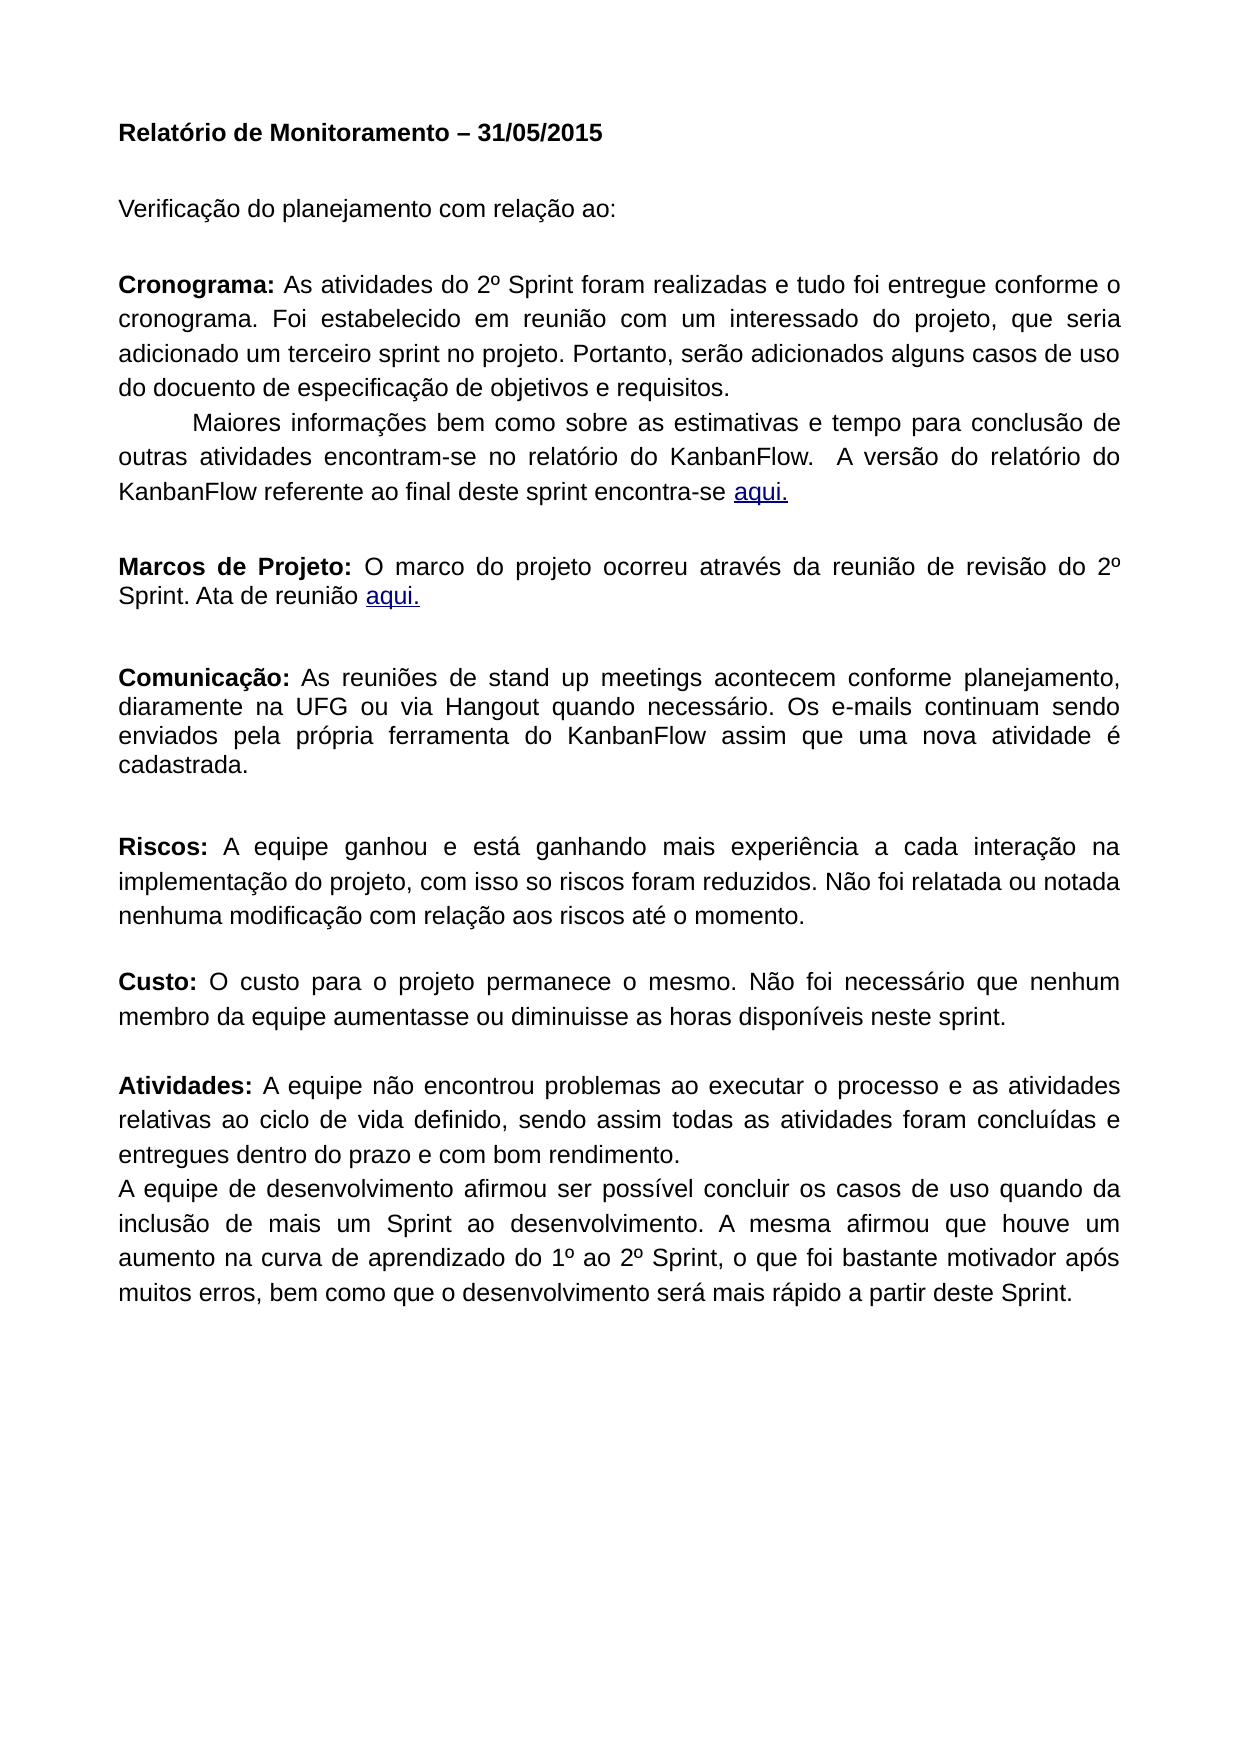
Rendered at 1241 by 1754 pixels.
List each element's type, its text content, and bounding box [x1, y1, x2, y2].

text Riscos: A equipe ganhou e está ganhando mais experiência a cada interação na implementação do projeto, com isso so riscos foram reduzidos. Não foi relatada ou notada nenhuma modificação com relação aos riscos até o momento. [118, 832, 1122, 930]
text Cronograma: As atividades do 2º Sprint foram realizadas e tudo foi entregue conforme o cronograma. Foi estabelecido em reunião com um interessado do projeto, que seria adicionado um terceiro sprint no projeto. Portanto, serão adicionados alguns casos de uso do docuento de especificação de objetivos e requisitos. [118, 269, 1122, 402]
text Relatório de Monitoramento – 31/05/2015 [118, 118, 1122, 147]
text A equipe de desenvolvimento afirmou ser possível concluir os casos de uso quando da inclusão de mais um Sprint ao desenvolvimento. A mesma afirmou que houve um aumento na curva de aprendizado do 1º ao 2º Sprint, o que foi bastante motivador após muitos erros, bem como que o desenvolvimento será mais rápido a partir deste Sprint. [118, 1174, 1122, 1306]
text Atividades: A equipe não encontrou problemas ao executar o processo e as atividades relativas ao ciclo de vida definido, sendo assim todas as atividades foram concluídas e entregues dentro do prazo e com bom rendimento. [118, 1071, 1122, 1168]
text Comunicação: As reuniões de stand up meetings acontecem conforme planejamento, diaramente na UFG ou via Hangout quando necessário. Os e-mails continuam sendo enviados pela própria ferramenta do KanbanFlow assim que uma nova atividade é cadastrada. [118, 663, 1122, 778]
text Custo: O custo para o projeto permanece o mesmo. Não foi necessário que nenhum membro da equipe aumentasse ou diminuisse as horas disponíveis neste sprint. [118, 967, 1122, 1030]
text Marcos de Projeto: O marco do projeto ocorreu através da reunião de revisão do 2º Sprint. Ata de reunião aqui. [118, 552, 1122, 610]
text Maiores informações bem como sobre as estimativas e tempo para conclusão de outras atividades encontram-se no relatório do KanbanFlow. A versão do relatório do KanbanFlow referente ao final deste sprint encontra-se aqui. [118, 407, 1122, 505]
text Verificação do planejamento com relação ao: [118, 194, 1122, 223]
